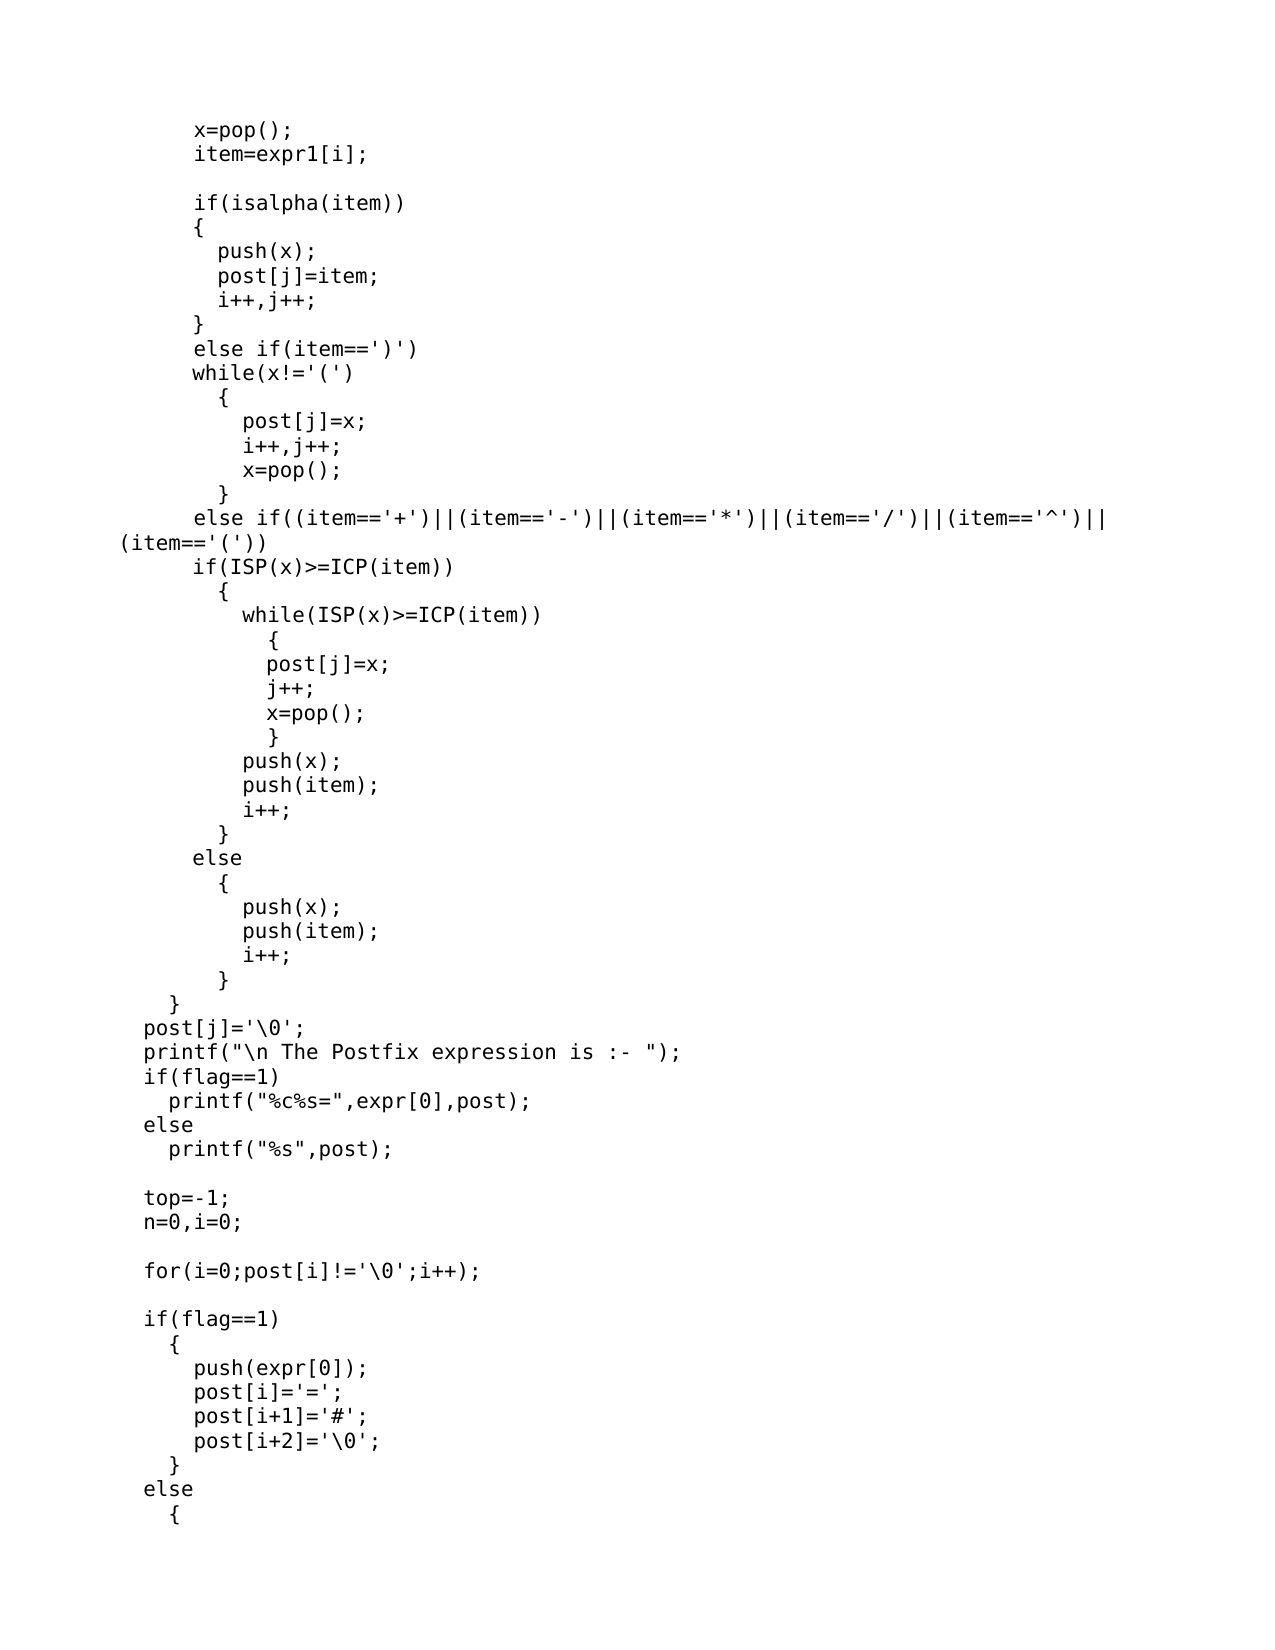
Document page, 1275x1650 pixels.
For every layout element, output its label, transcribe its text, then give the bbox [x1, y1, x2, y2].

text while(ISP(x)>=ICP(item)) [118, 603, 1157, 628]
text } [118, 992, 1157, 1016]
text x=pop(); [118, 458, 1157, 482]
text if(flag==1) [118, 1307, 1157, 1332]
text while(x!='(') [118, 361, 1157, 385]
text } [118, 482, 1157, 506]
text } [118, 968, 1157, 992]
text j++; [118, 676, 1157, 701]
text } [118, 725, 1157, 749]
text push(expr[0]); [118, 1356, 1157, 1380]
text else [118, 1113, 1157, 1137]
text if(ISP(x)>=ICP(item)) [118, 555, 1157, 579]
text { [118, 1502, 1157, 1526]
text push(item); [118, 773, 1157, 798]
text else [118, 846, 1157, 871]
text top=-1; [118, 1186, 1157, 1210]
text post[j]='\0'; [118, 1016, 1157, 1040]
text { [118, 579, 1157, 603]
text push(x); [118, 239, 1157, 264]
text { [118, 215, 1157, 239]
text printf("%s",post); [118, 1137, 1157, 1162]
text i++; [118, 943, 1157, 968]
text push(x); [118, 749, 1157, 773]
text post[i+1]='#'; [118, 1404, 1157, 1429]
text n=0,i=0; [118, 1210, 1157, 1234]
text x=pop(); [118, 118, 1157, 142]
text else if((item=='+')||(item=='-')||(item=='*')||(item=='/')||(item=='^')||(item=='(')) [118, 506, 1157, 555]
text } [118, 312, 1157, 337]
text if(isalpha(item)) [118, 191, 1157, 215]
text push(item); [118, 919, 1157, 943]
text push(x); [118, 895, 1157, 919]
text { [118, 871, 1157, 895]
text } [118, 822, 1157, 846]
text i++; [118, 798, 1157, 822]
text printf("\n The Postfix expression is :- "); [118, 1040, 1157, 1065]
text post[j]=item; [118, 264, 1157, 288]
text else if(item==')') [118, 337, 1157, 361]
text post[i]='='; [118, 1380, 1157, 1404]
text post[j]=x; [118, 652, 1157, 676]
text } [118, 1453, 1157, 1477]
text post[i+2]='\0'; [118, 1429, 1157, 1453]
text if(flag==1) [118, 1065, 1157, 1089]
text else [118, 1477, 1157, 1502]
text { [118, 385, 1157, 409]
text { [118, 1332, 1157, 1356]
text i++,j++; [118, 434, 1157, 458]
text post[j]=x; [118, 409, 1157, 434]
text for(i=0;post[i]!='\0';i++); [118, 1259, 1157, 1283]
text x=pop(); [118, 701, 1157, 725]
text printf("%c%s=",expr[0],post); [118, 1089, 1157, 1113]
text item=expr1[i]; [118, 142, 1157, 167]
text i++,j++; [118, 288, 1157, 312]
text { [118, 628, 1157, 652]
